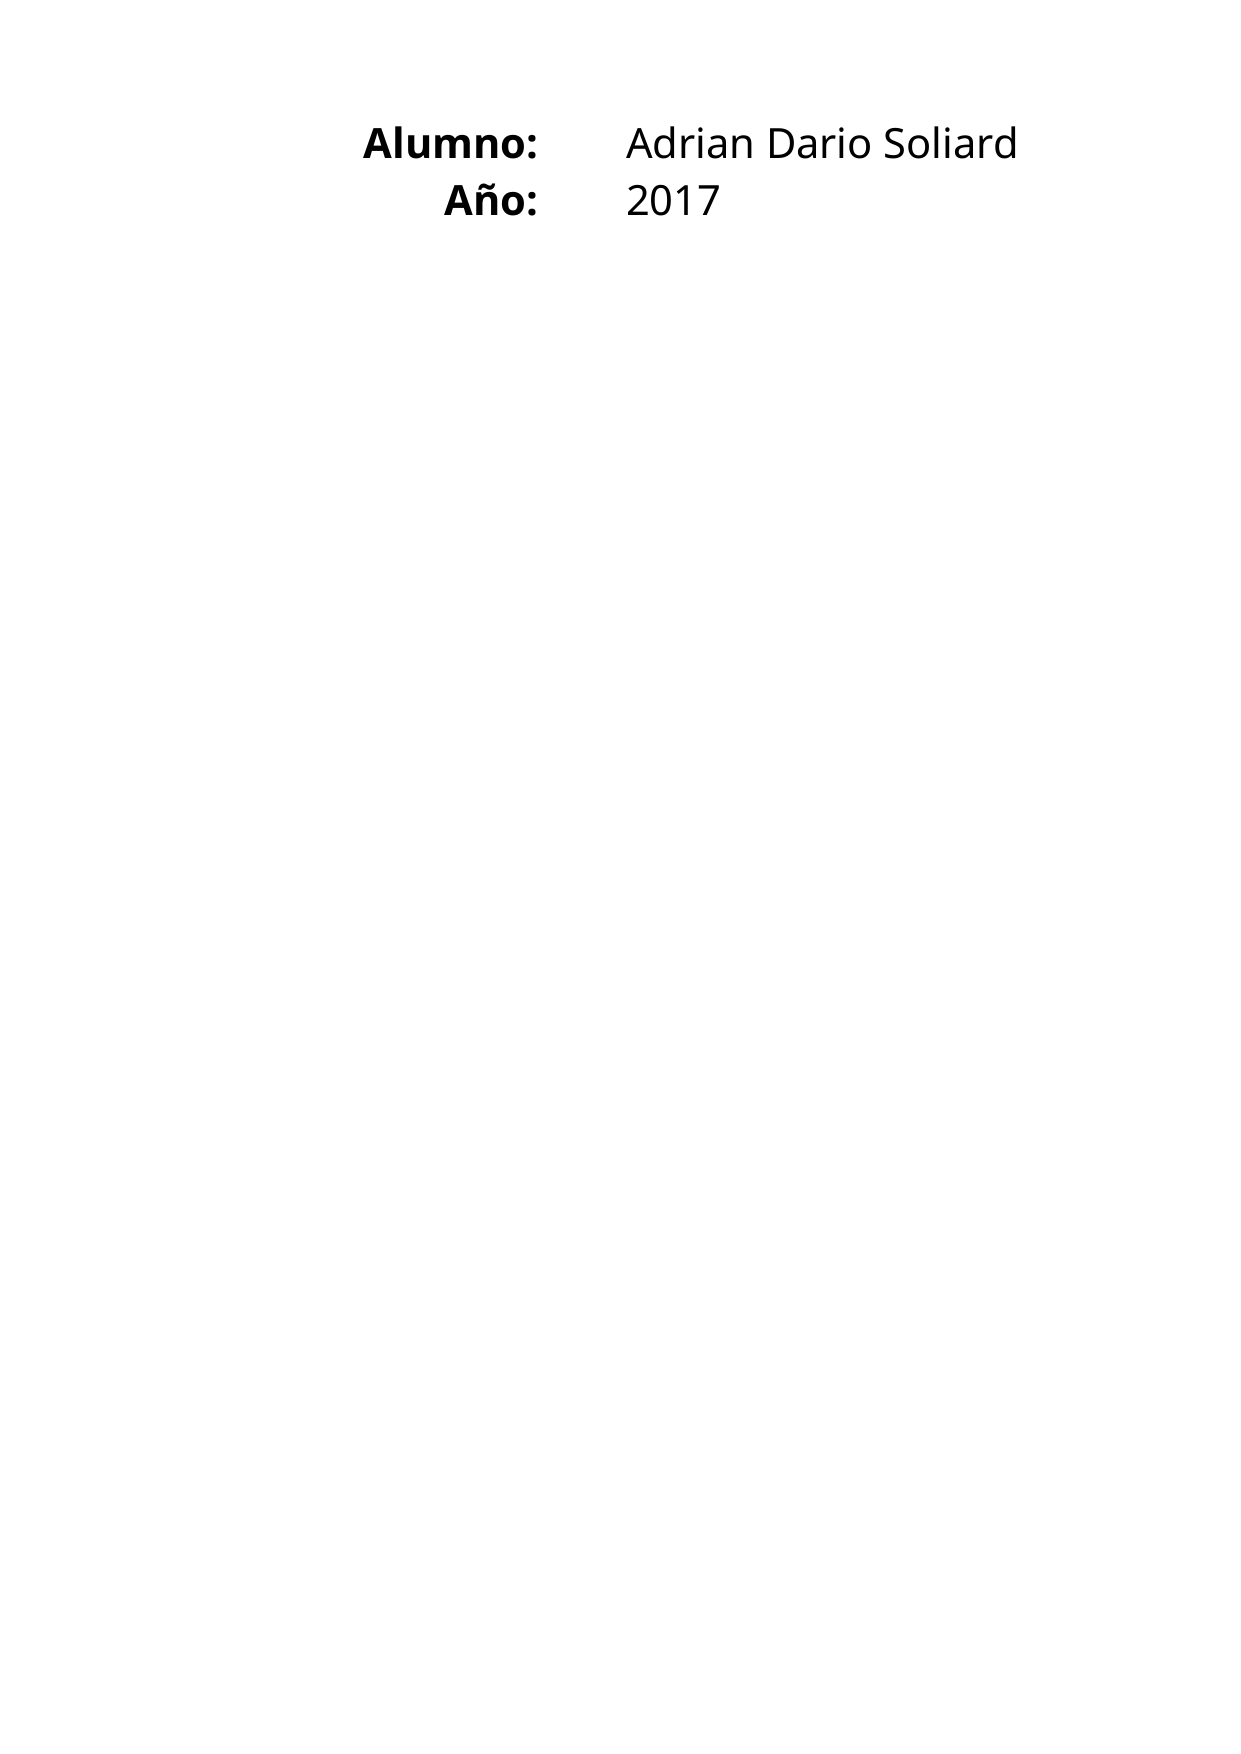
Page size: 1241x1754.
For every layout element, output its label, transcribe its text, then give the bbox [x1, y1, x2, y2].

table_header Adrian Dario Soliard [626, 114, 1063, 171]
table_cell [538, 171, 626, 228]
table_header [538, 114, 626, 171]
table_cell Año: [177, 171, 538, 228]
table_cell 2017 [626, 171, 1063, 228]
table_header Alumno: [177, 114, 538, 171]
